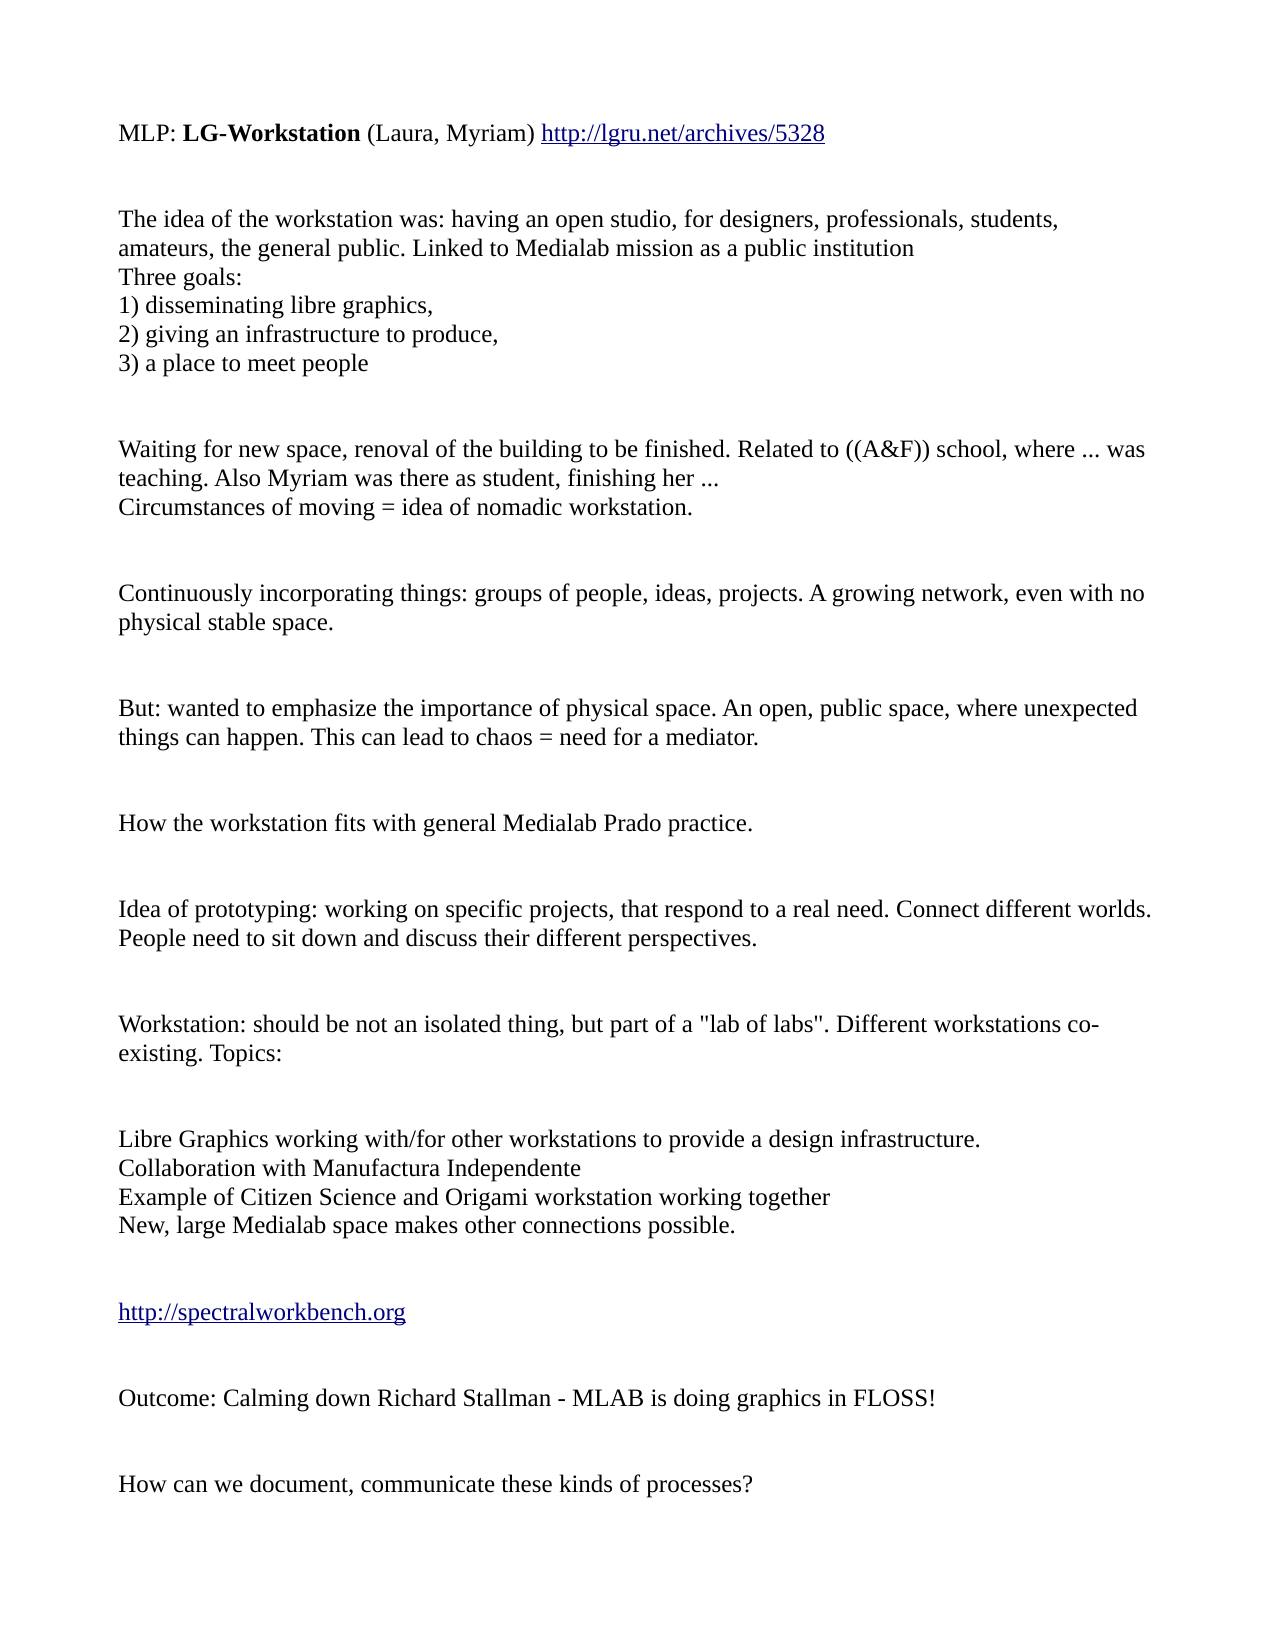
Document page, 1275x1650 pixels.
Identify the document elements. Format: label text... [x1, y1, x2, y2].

text Collaboration with Manufactura Independente [118, 1153, 1157, 1182]
text Continuously incorporating things: groups of people, ideas, projects. A growing network, even with no physical stable space. [118, 578, 1157, 636]
text Outcome: Calming down Richard Stallman - MLAB is doing graphics in FLOSS! [118, 1383, 1157, 1412]
text 3) a place to meet people [118, 348, 1157, 377]
text New, large Medialab space makes other connections possible. [118, 1211, 1157, 1239]
text Idea of prototyping: working on specific projects, that respond to a real need. Connect different worlds. People need to sit down and discuss their different perspectives. [118, 894, 1157, 952]
text How the workstation fits with general Medialab Prado practice. [118, 808, 1157, 837]
text Libre Graphics working with/for other workstations to provide a design infrastructure. [118, 1124, 1157, 1153]
text MLP: LG-Workstation (Laura, Myriam) http://lgru.net/archives/5328 [118, 118, 1157, 147]
text Workstation: should be not an isolated thing, but part of a "lab of labs". Different workstations co-existing. Topics: [118, 1009, 1157, 1067]
text Example of Citizen Science and Origami workstation working together [118, 1182, 1157, 1211]
text 1) disseminating libre graphics, [118, 291, 1157, 319]
text The idea of the workstation was: having an open studio, for designers, professionals, students, amateurs, the general public. Linked to Medialab mission as a public institution [118, 204, 1157, 262]
text Waiting for new space, renoval of the building to be finished. Related to ((A&F)) school, where ... was teaching. Also Myriam was there as student, finishing her ... [118, 434, 1157, 492]
text But: wanted to emphasize the importance of physical space. An open, public space, where unexpected things can happen. This can lead to chaos = need for a mediator. [118, 693, 1157, 751]
text http://spectralworkbench.org [118, 1297, 1157, 1326]
text 2) giving an infrastructure to produce, [118, 319, 1157, 348]
text Three goals: [118, 262, 1157, 291]
text Circumstances of moving = idea of nomadic workstation. [118, 492, 1157, 521]
text How can we document, communicate these kinds of processes? [118, 1469, 1157, 1498]
